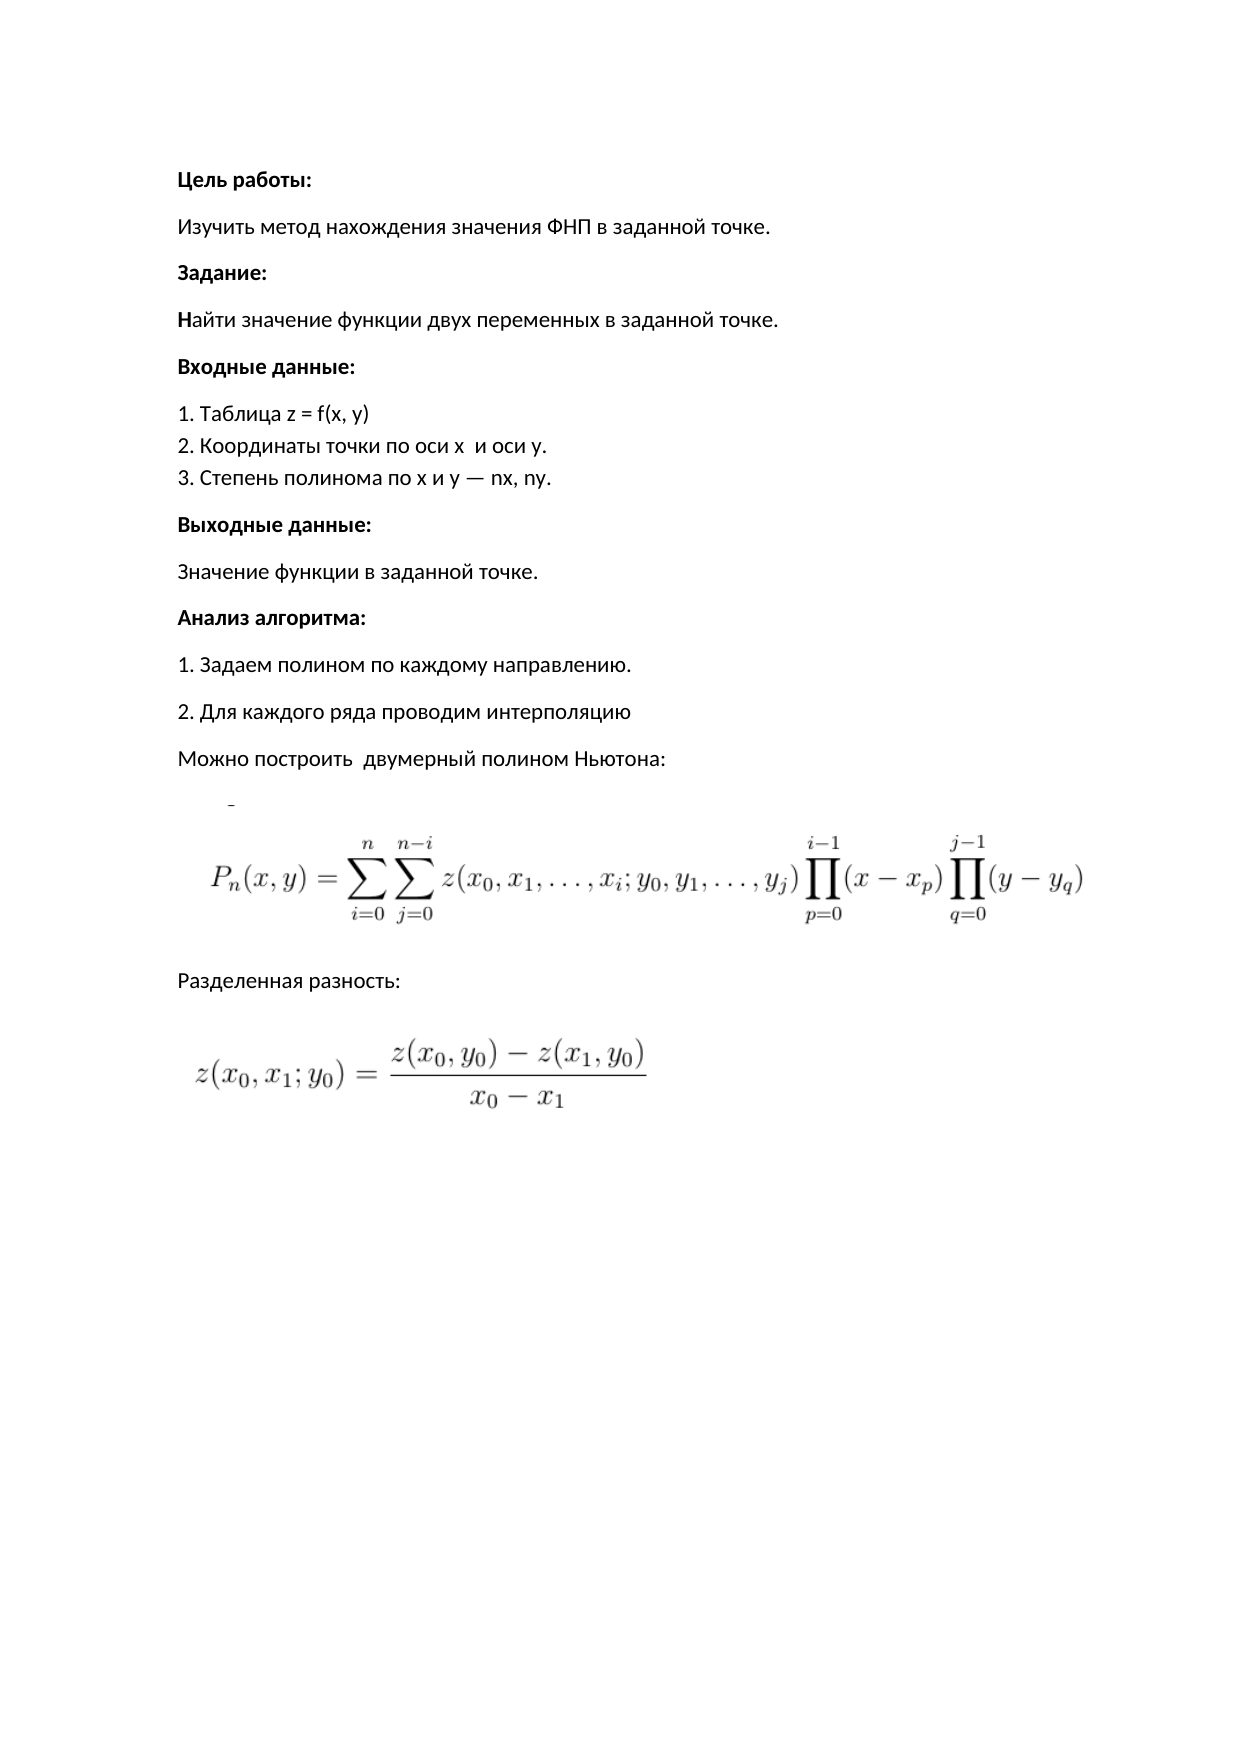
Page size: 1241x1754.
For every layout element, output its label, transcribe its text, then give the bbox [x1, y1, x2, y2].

text Значение функции в заданной точке. [177, 557, 1152, 585]
text 2. Для каждого ряда проводим интерполяцию [177, 697, 1152, 725]
text Найти значение функции двух переменных в заданной точке. [177, 305, 1152, 333]
picture [176, 1021, 687, 1130]
text Входные данные: [177, 352, 1152, 380]
text Выходные данные: [177, 510, 1152, 538]
picture [177, 805, 1124, 943]
text Анализ алгоритма: [177, 603, 1152, 632]
text Задание: [177, 258, 1152, 287]
text Можно построить двумерный полином Ньютона: [177, 744, 1152, 772]
text 3. Степень полинома по х и у — nx, ny. [177, 463, 1152, 491]
text 1. Задаем полином по каждому направлению. [177, 650, 1152, 678]
text Разделенная разность: [177, 791, 1152, 994]
text Цель работы: [177, 165, 1152, 193]
text Изучить метод нахождения значения ФНП в заданной точке. [177, 212, 1152, 240]
text 1. Таблица z = f(x, y) 2. Координаты точки по оси х и оси у. [177, 399, 1152, 459]
